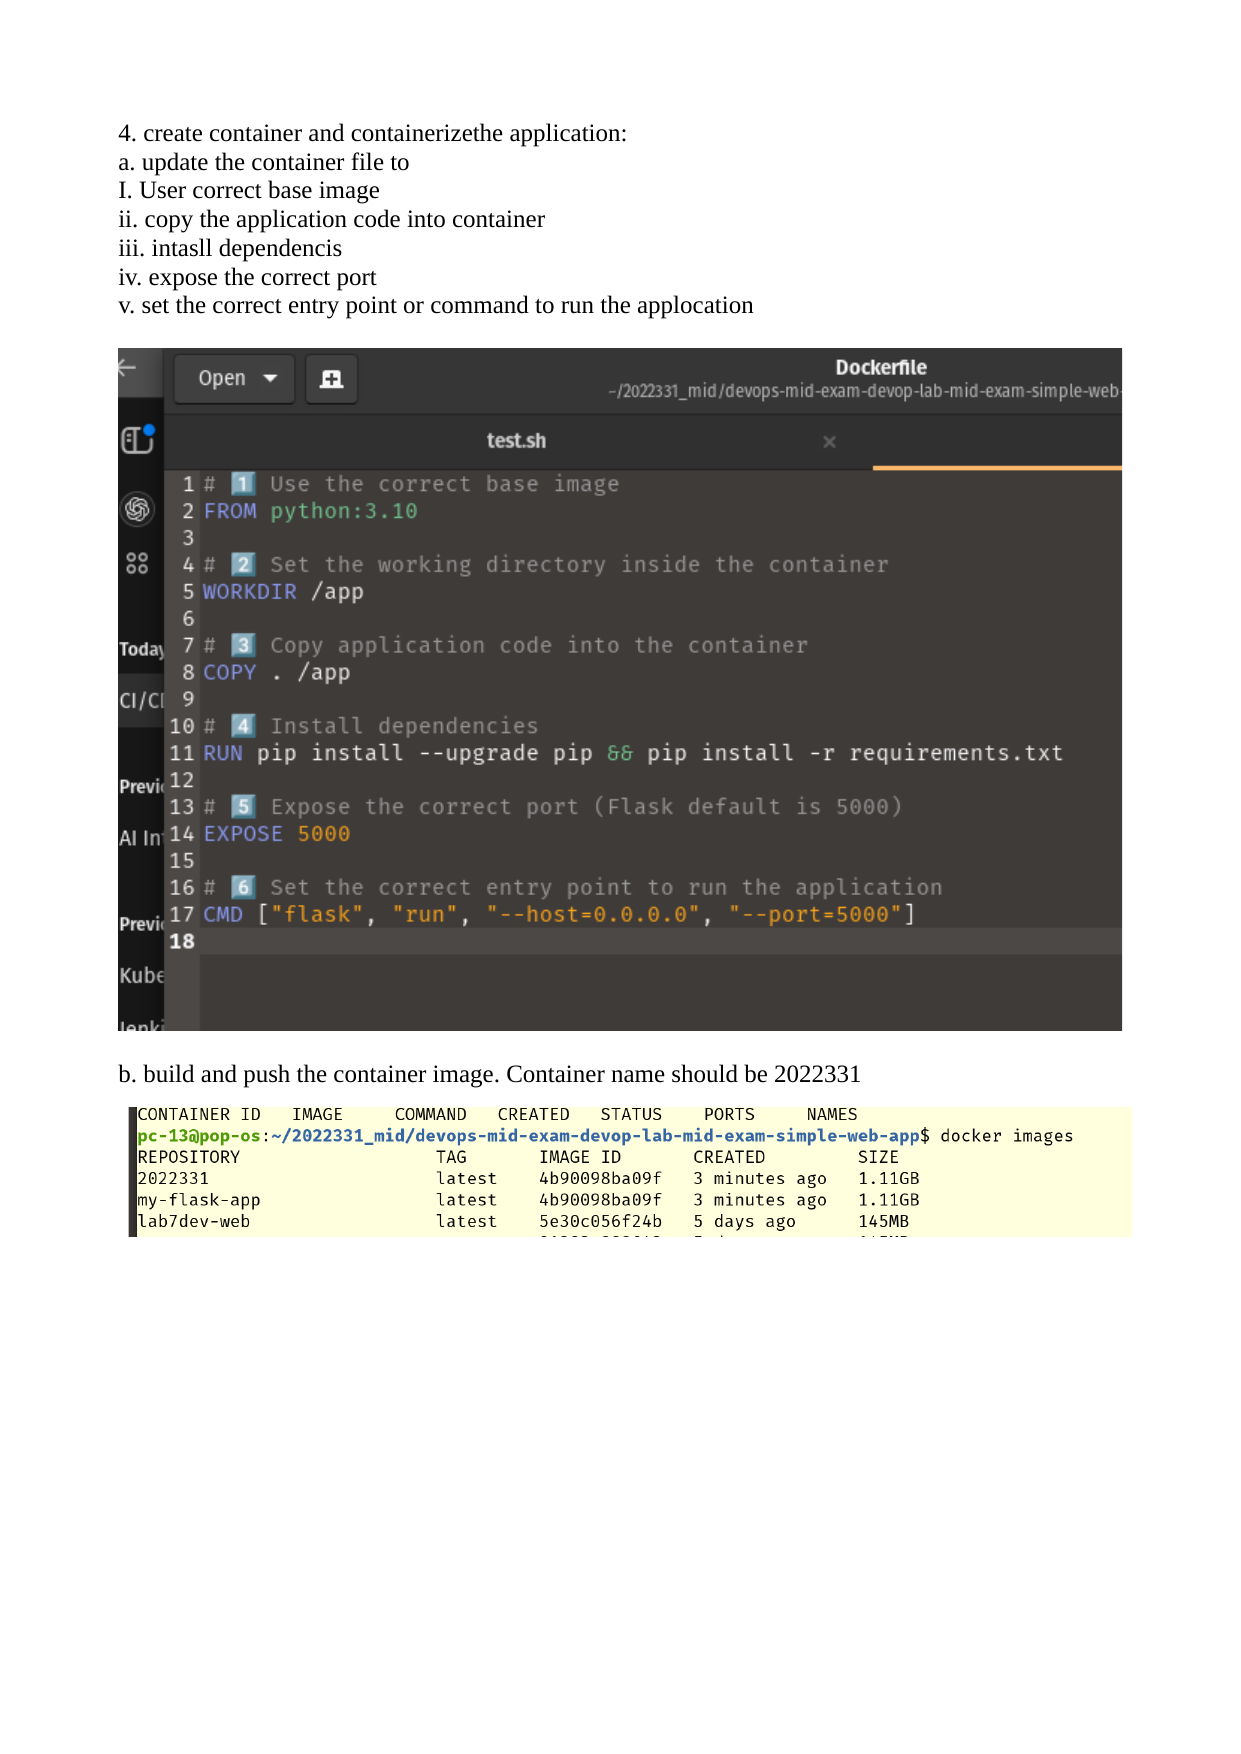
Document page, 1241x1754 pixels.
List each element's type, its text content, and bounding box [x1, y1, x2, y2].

picture [118, 348, 1123, 1031]
picture [128, 1107, 1133, 1237]
text ii. copy the application code into container [118, 204, 1122, 233]
text 4. create container and containerizethe application: a. update the container file to I. User correct base image [118, 118, 1122, 204]
text iii. intasll dependencis [118, 233, 1122, 262]
text v. set the correct entry point or command to run the applocation [118, 291, 1122, 319]
text iv. expose the correct port [118, 262, 1122, 291]
text b. build and push the container image. Container name should be 2022331 [118, 1059, 1122, 1088]
